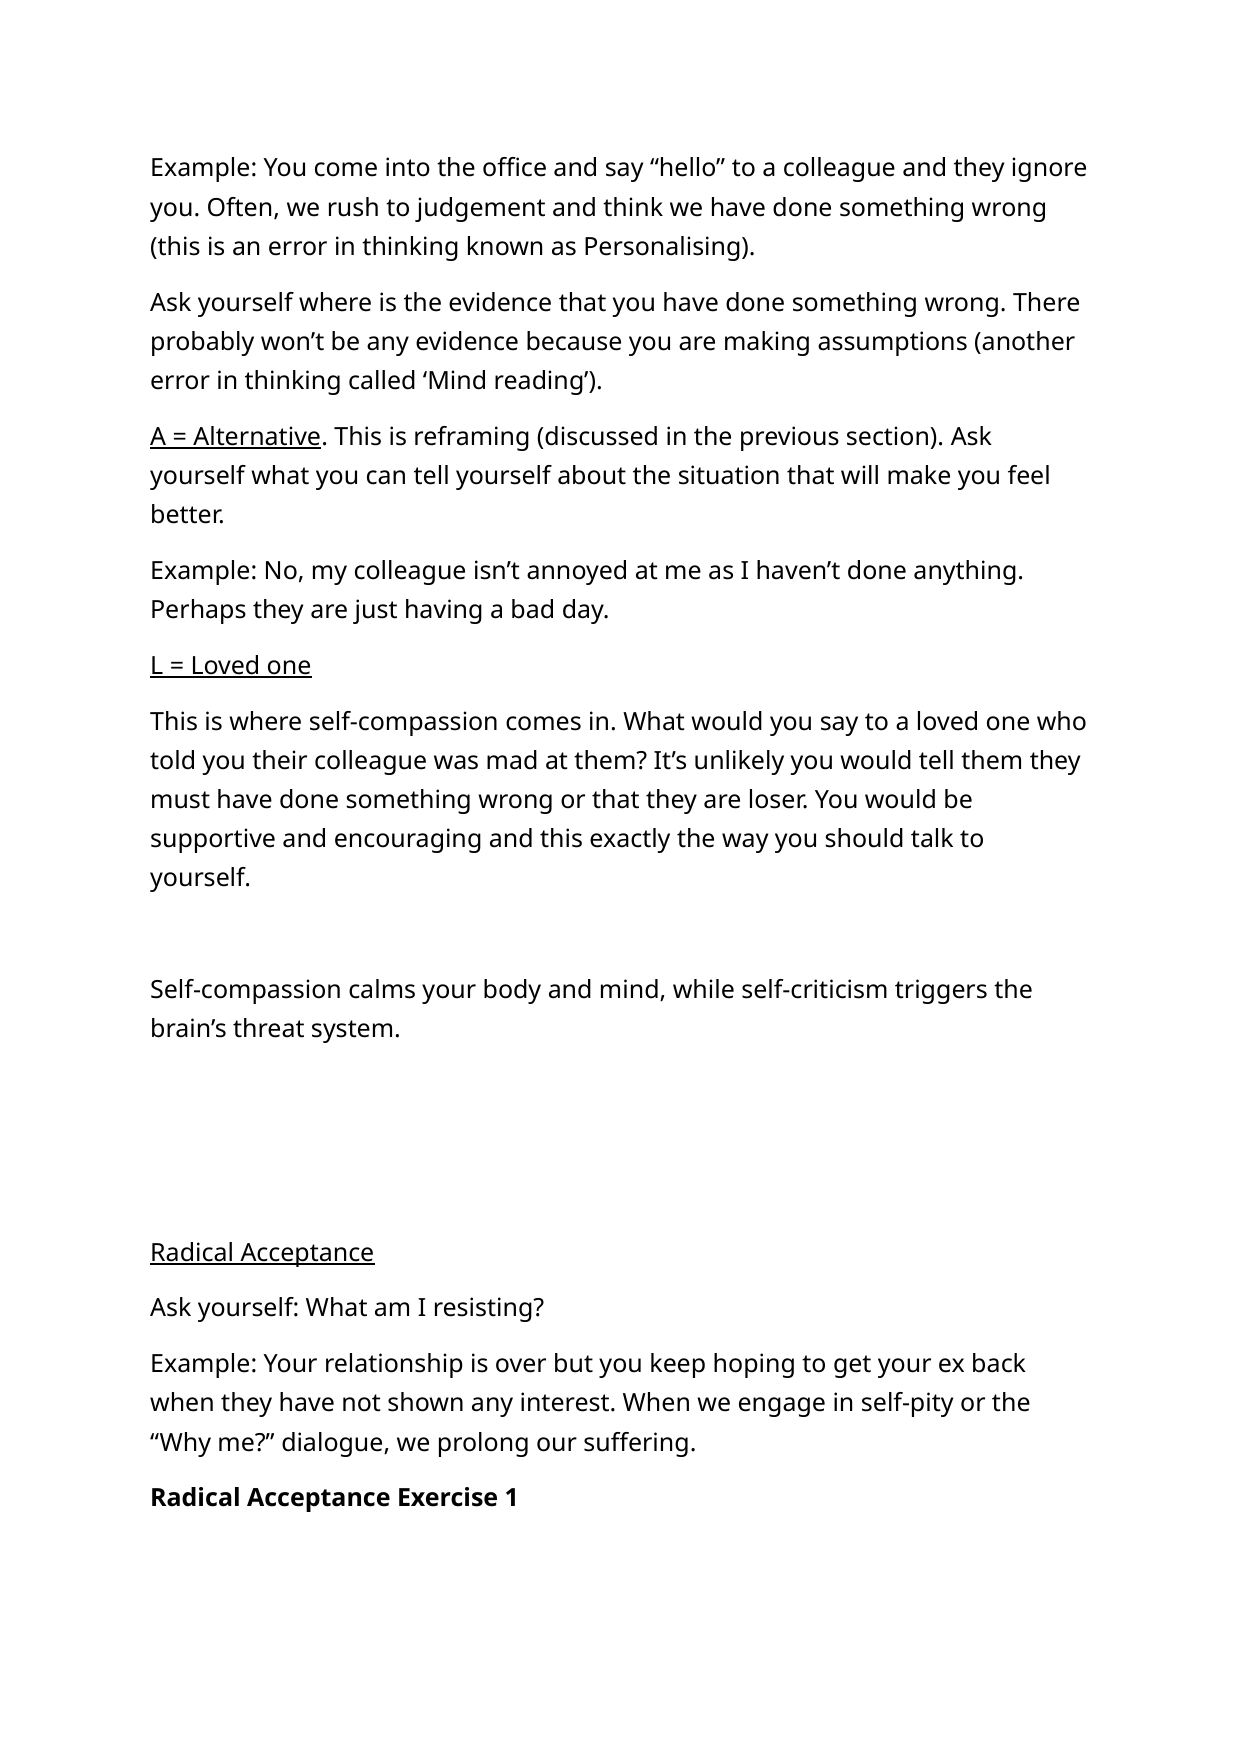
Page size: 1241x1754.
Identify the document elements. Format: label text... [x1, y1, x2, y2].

text Ask yourself: What am I resisting? [150, 1290, 1090, 1324]
text Example: You come into the office and say “hello” to a colleague and they ignore you. Often, we rush to judgement and think we have done something wrong (this is an error in thinking known as Personalising). [150, 150, 1090, 262]
text This is where self-compassion comes in. What would you say to a loved one who told you their colleague was mad at them? It’s unlikely you would tell them they must have done something wrong or that they are loser. You would be supportive and encouraging and this exactly the way you should talk to yourself. [150, 703, 1090, 894]
text Radical Acceptance [150, 1234, 1090, 1268]
text L = Loved one [150, 647, 1090, 682]
text A = Alternative. This is reframing (discussed in the previous section). Ask yourself what you can tell yourself about the situation that will make you feel better. [150, 418, 1090, 531]
text Example: Your relationship is over but you keep hoping to get your ex back when they have not shown any interest. When we engage in self-pity or the “Why me?” dialogue, we prolong our suffering. [150, 1346, 1090, 1458]
text Ask yourself where is the evidence that you have done something wrong. There probably won’t be any evidence because you are making assumptions (another error in thinking called ‘Mind reading’). [150, 284, 1090, 397]
text Example: No, my colleague isn’t annoyed at me as I haven’t done anything. Perhaps they are just having a bad day. [150, 552, 1090, 626]
text Self-compassion calms your body and mind, while self-criticism triggers the brain’s threat system. [150, 972, 1090, 1045]
text Radical Acceptance Exercise 1 [150, 1480, 1090, 1514]
